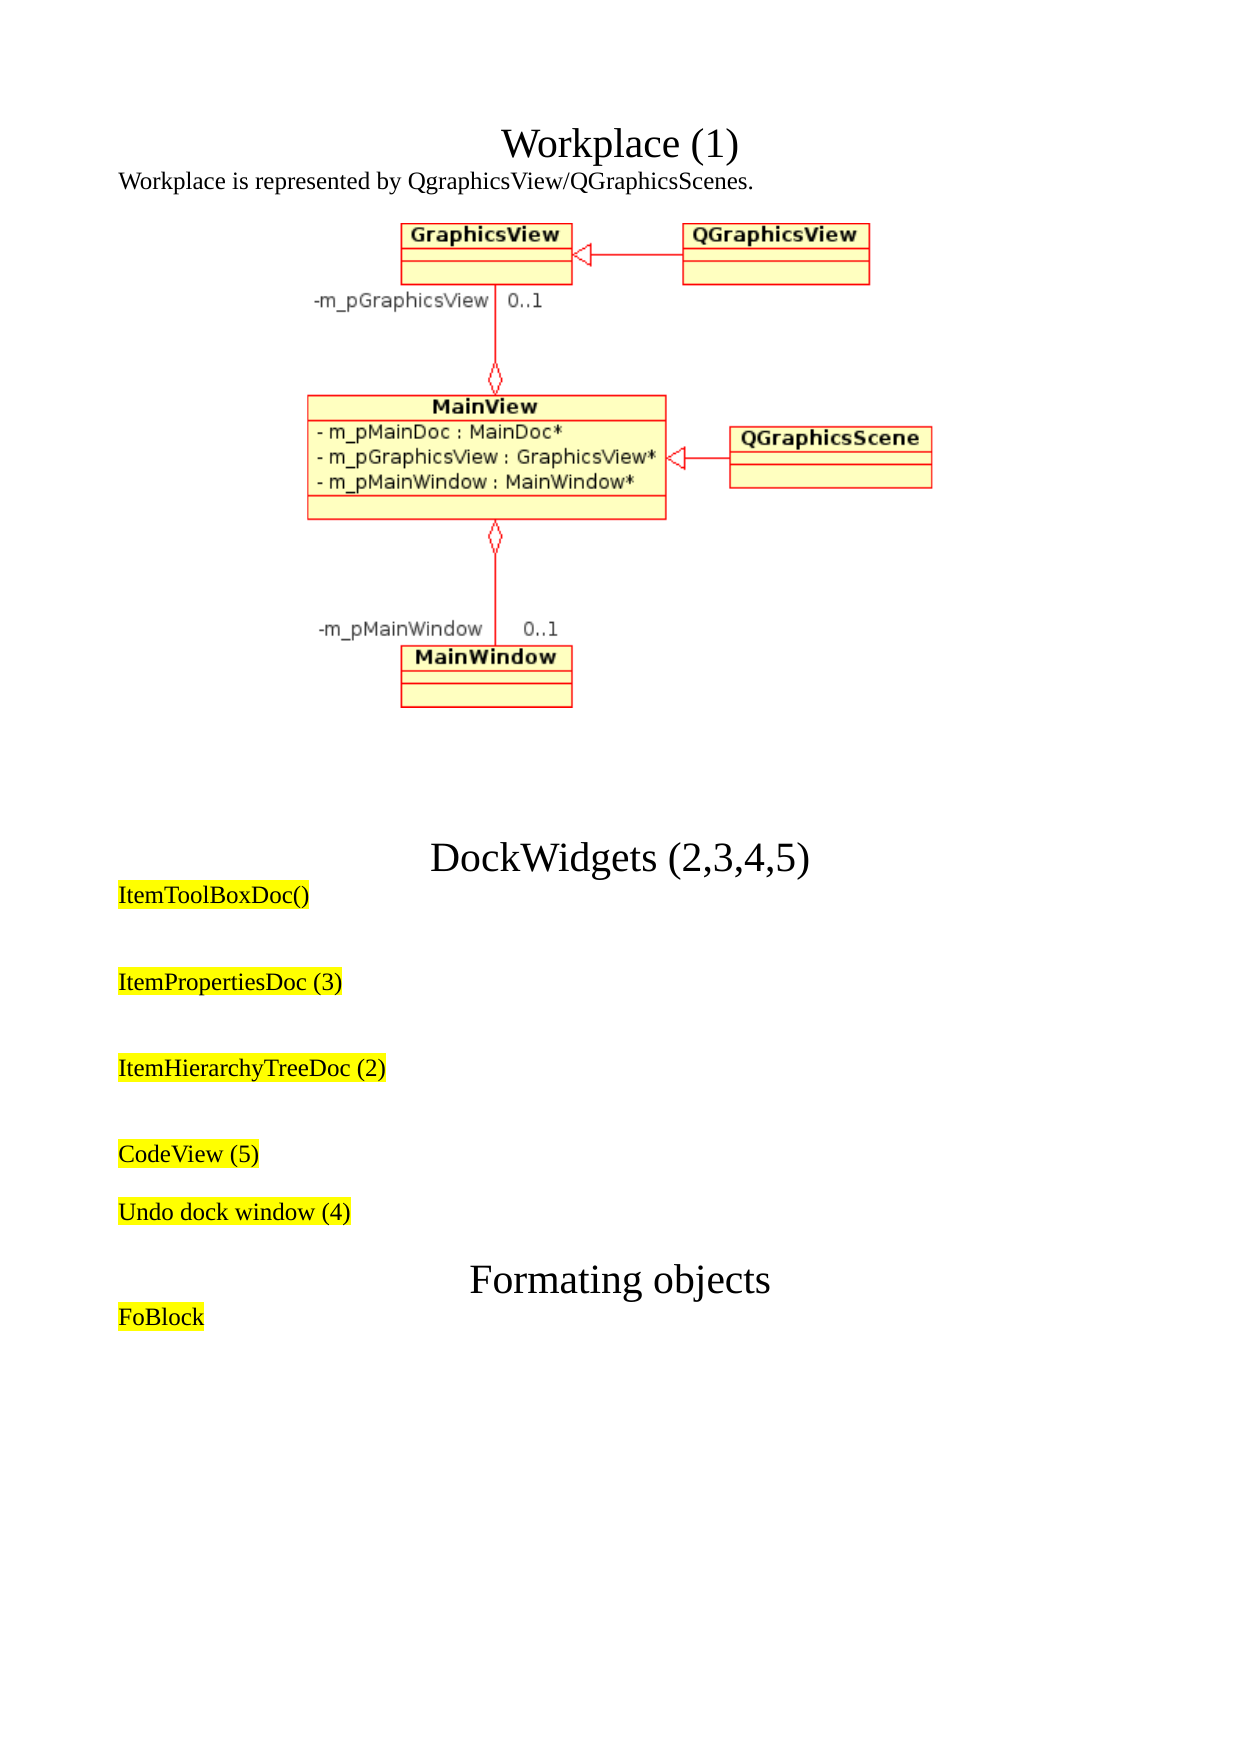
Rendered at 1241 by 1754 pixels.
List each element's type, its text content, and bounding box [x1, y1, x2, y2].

text ItemHierarchyTreeDoc (2) [118, 1053, 1122, 1082]
text Undo dock window (4) [118, 1197, 1122, 1225]
text Formating objects [118, 1254, 1122, 1302]
text DockWidgets (2,3,4,5) [118, 832, 1122, 880]
text ItemToolBoxDoc() [118, 880, 1122, 909]
picture [307, 223, 933, 708]
text Workplace is represented by QgraphicsView/QGraphicsScenes. [118, 166, 1122, 195]
text ItemPropertiesDoc (3) [118, 967, 1122, 995]
text Workplace (1) [118, 118, 1122, 166]
text FoBlock [118, 1302, 1122, 1331]
text CodeView (5) [118, 1139, 1122, 1168]
